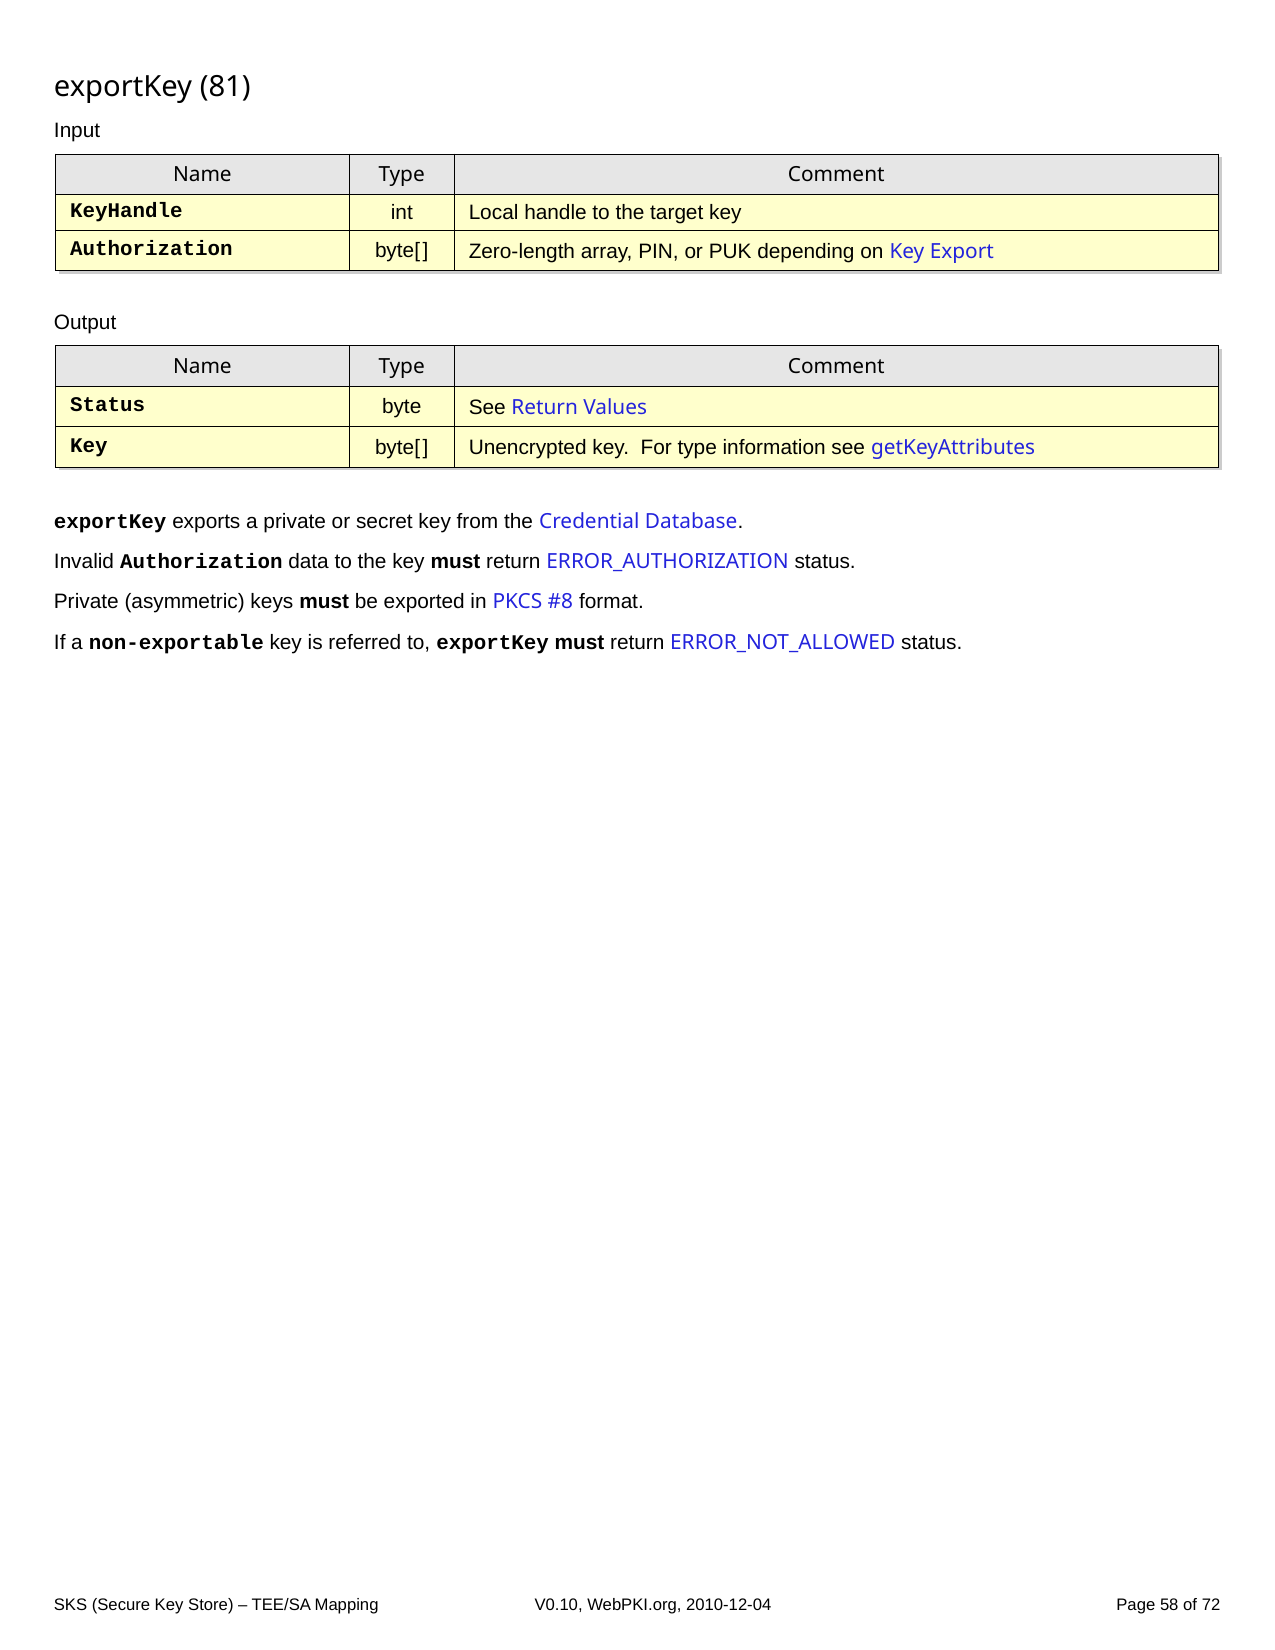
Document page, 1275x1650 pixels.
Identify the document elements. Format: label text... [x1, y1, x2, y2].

text If a non-exportable key is referred to, exportKey must return ERROR_NOT_ALLOWED status. [54, 627, 1221, 655]
table_cell byte⁮[ ] [350, 231, 454, 270]
table_cell Authorization [56, 231, 349, 270]
text Output [54, 310, 1221, 334]
text Private (asymmetric) keys must be exported in PKCS #8 format. [54, 587, 1221, 615]
table_cell Zero-length array, PIN, or PUK depending on Key Export [455, 231, 1218, 270]
subtitle exportKey (81) [54, 66, 1221, 105]
text exportKey exports a private or secret key from the Credential Database. [54, 506, 1221, 534]
table_header Name [56, 346, 349, 386]
table_cell KeyHandle [56, 195, 349, 230]
text Input [54, 118, 1221, 142]
table_cell Key [56, 427, 349, 467]
text Invalid Authorization data to the key must return ERROR_AUTHORIZATION status. [54, 546, 1221, 575]
table_header Comment [455, 346, 1218, 386]
table_header Name [56, 155, 349, 194]
table_header Comment [455, 155, 1218, 194]
table_cell int [350, 195, 454, 230]
table_cell byte⁮[ ] [350, 427, 454, 467]
table_header Type [350, 346, 454, 386]
table_cell Status [56, 387, 349, 426]
table_cell Unencrypted key. For type information see getKeyAttributes [455, 427, 1218, 467]
table_cell Local handle to the target key [455, 195, 1218, 230]
table_header Type [350, 155, 454, 194]
table_cell See Return Values [455, 387, 1218, 426]
table_cell byte [350, 387, 454, 426]
